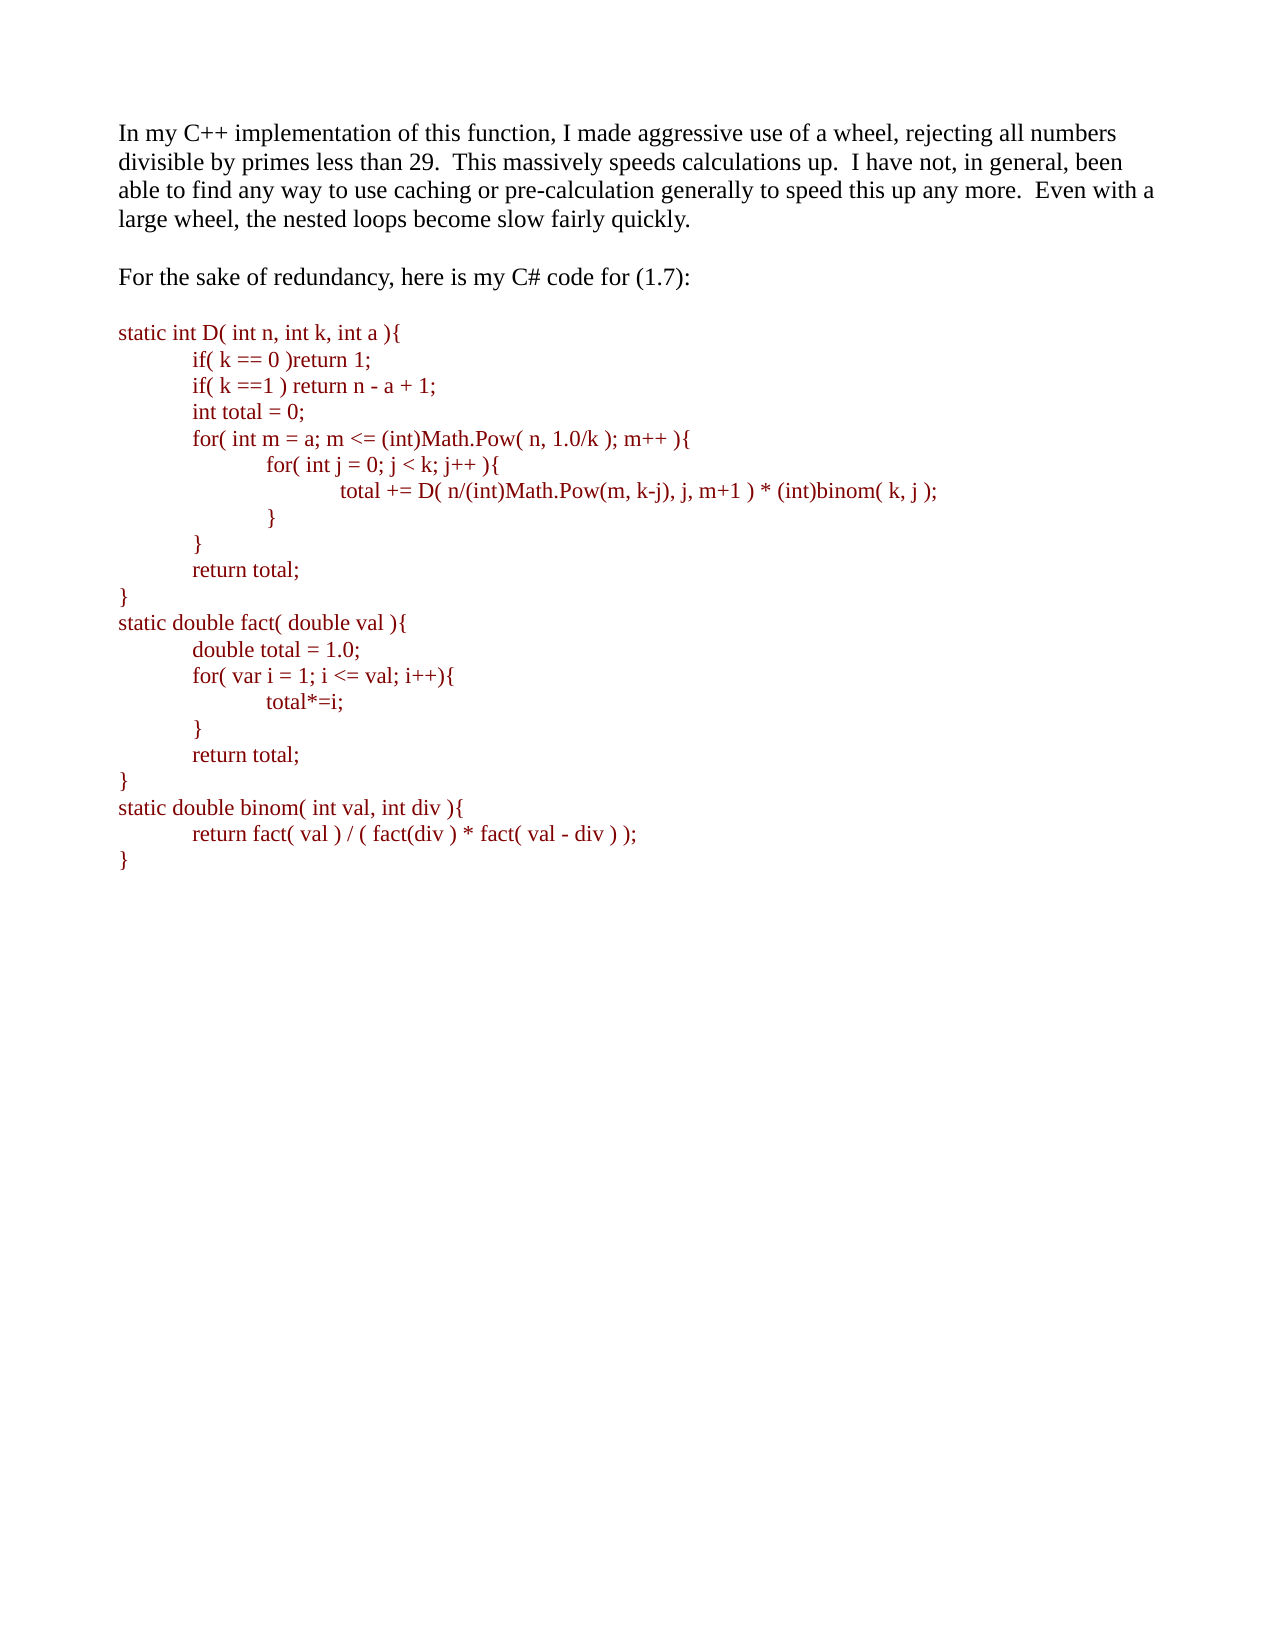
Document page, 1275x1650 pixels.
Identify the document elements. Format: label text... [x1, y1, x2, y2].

text In my C++ implementation of this function, I made aggressive use of a wheel, rejecting all numbers divisible by primes less than 29. This massively speeds calculations up. I have not, in general, been able to find any way to use caching or pre-calculation generally to speed this up any more. Even with a large wheel, the nested loops become slow fairly quickly. [118, 118, 1157, 233]
text } [118, 846, 1157, 873]
text if( k == 0 )return 1; [118, 346, 1157, 372]
text int total = 0; [118, 398, 1157, 425]
text } [118, 530, 1157, 557]
text static int D( int n, int k, int a ){ [118, 319, 1157, 346]
text for( int m = a; m <= (int)Math.Pow( n, 1.0/k ); m++ ){ [118, 425, 1157, 451]
text } [118, 504, 1157, 530]
text for( var i = 1; i <= val; i++){ [118, 662, 1157, 688]
text } [118, 583, 1157, 609]
text return fact( val ) / ( fact(div ) * fact( val - div ) ); [118, 820, 1157, 846]
text double total = 1.0; [118, 636, 1157, 662]
text static double binom( int val, int div ){ [118, 794, 1157, 820]
text return total; [118, 741, 1157, 767]
text } [118, 767, 1157, 794]
text static double fact( double val ){ [118, 609, 1157, 636]
text For the sake of redundancy, here is my C# code for (1.7): [118, 262, 1157, 291]
text return total; [118, 557, 1157, 583]
text total*=i; [118, 688, 1157, 715]
text if( k ==1 ) return n - a + 1; [118, 372, 1157, 398]
text for( int j = 0; j < k; j++ ){ [118, 451, 1157, 477]
text } [118, 715, 1157, 741]
text total += D( n/(int)Math.Pow(m, k-j), j, m+1 ) * (int)binom( k, j ); [118, 477, 1157, 504]
